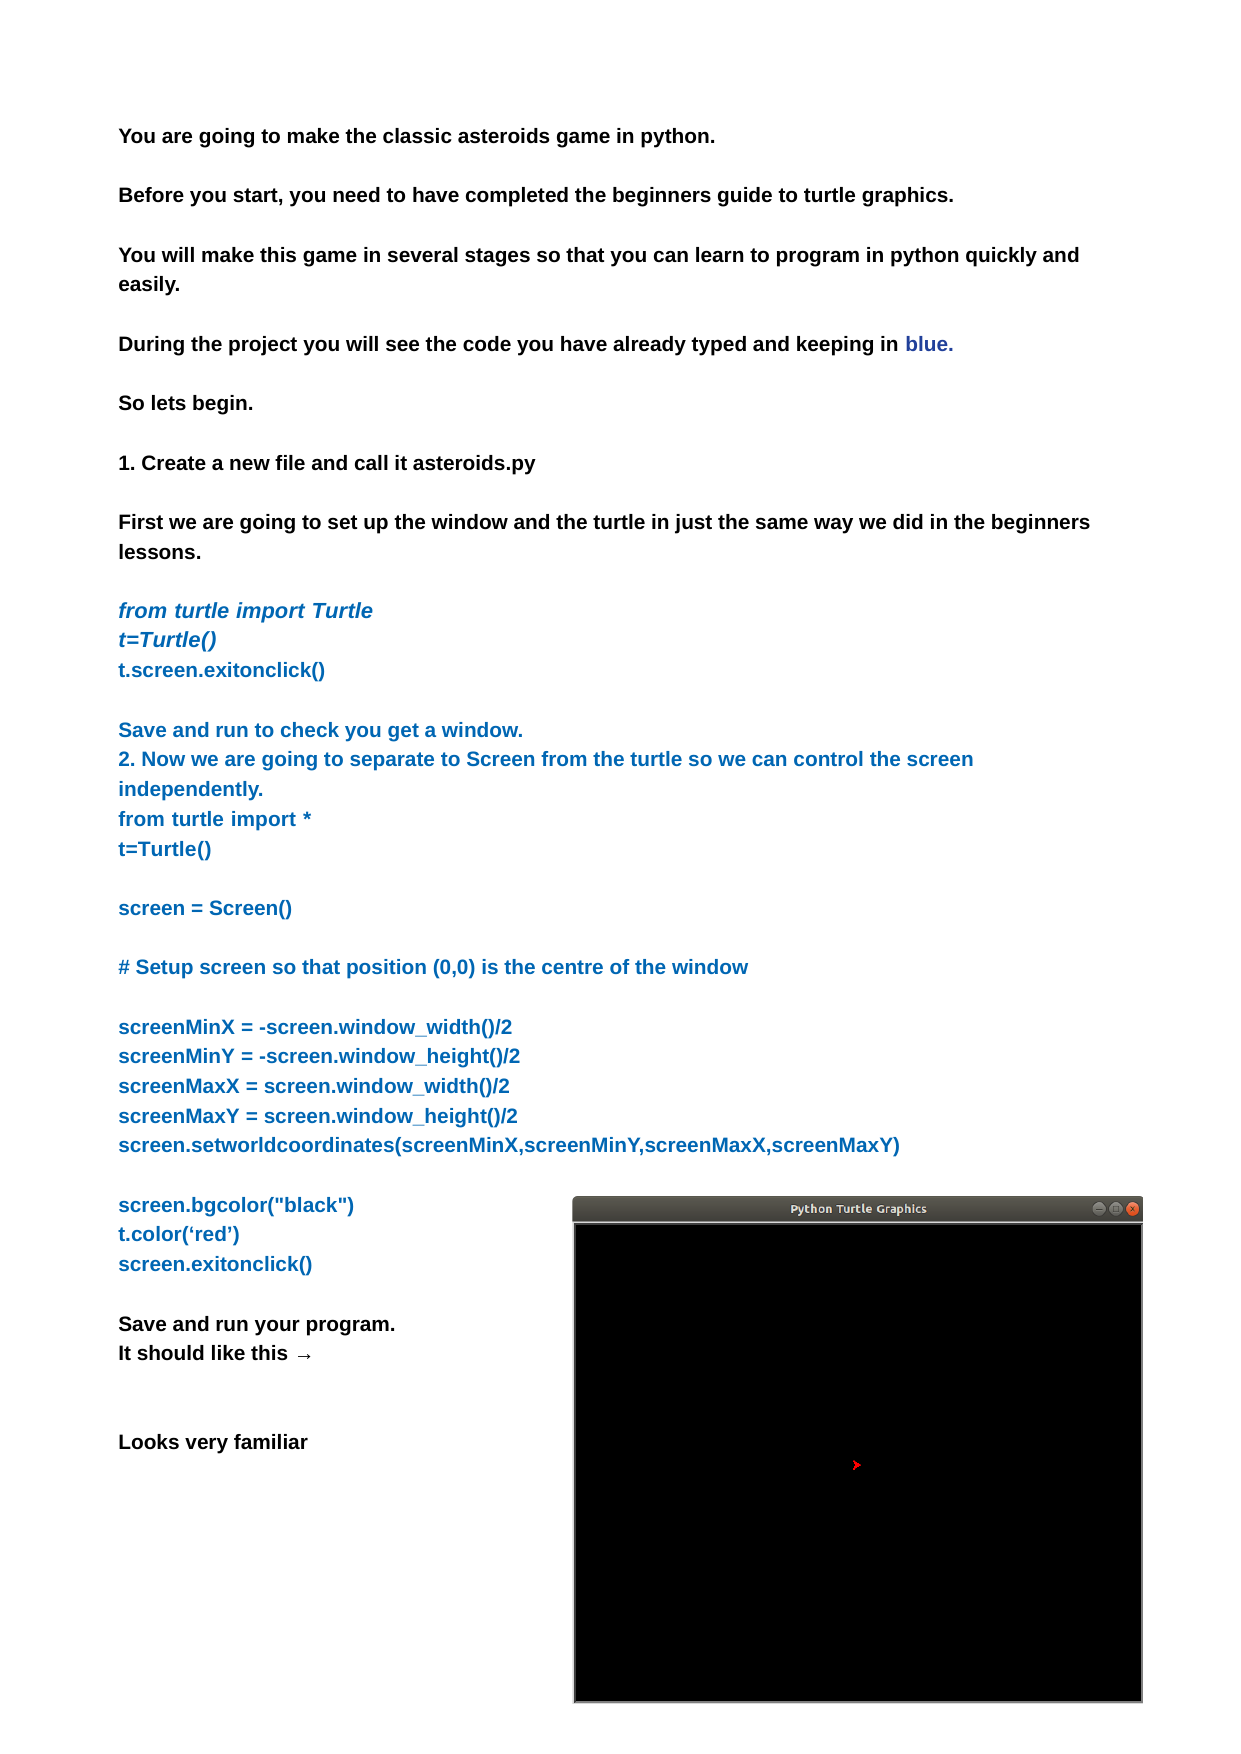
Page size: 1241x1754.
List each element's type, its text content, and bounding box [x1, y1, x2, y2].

text Save and run your program. [118, 1306, 572, 1335]
text t.color(‘red’) [118, 1217, 572, 1246]
text You are going to make the classic asteroids game in python. [118, 118, 1122, 148]
text So lets begin. [118, 385, 1122, 415]
text During the project you will see the code you have already typed and keeping in blue. [118, 326, 1122, 356]
text screen.setworldcoordinates(screenMinX,screenMinY,screenMaxX,screenMaxY) [118, 1127, 1122, 1157]
text t=Turtle() [118, 831, 1122, 860]
text 1. Create a new file and call it asteroids.py [118, 445, 1122, 474]
text from turtle import Turtle [118, 593, 1122, 623]
text screen.exitonclick() [118, 1246, 572, 1276]
text screenMinX = -screen.window_width()/2 [118, 1009, 1122, 1038]
text # Setup screen so that position (0,0) is the centre of the window [118, 949, 1122, 979]
text Looks very familiar [118, 1424, 572, 1454]
text 2. Now we are going to separate to Screen from the turtle so we can control the screen independently. [118, 742, 1122, 801]
picture [572, 1196, 1143, 1704]
text screen.bgcolor("black") [118, 1187, 1122, 1217]
text You will make this game in several stages so that you can learn to program in python quickly and easily. [118, 237, 1122, 296]
text t=Turtle() [118, 623, 1122, 652]
text screen = Screen() [118, 890, 1122, 920]
text First we are going to set up the window and the turtle in just the same way we did in the beginners lessons. [118, 504, 1122, 563]
text Before you start, you need to have completed the beginners guide to turtle graphics. [118, 177, 1122, 207]
text It should like this → [118, 1335, 572, 1365]
text screenMaxY = screen.window_height()/2 [118, 1098, 1122, 1127]
text Save and run to check you get a window. [118, 712, 1122, 742]
text screenMaxX = screen.window_width()/2 [118, 1068, 1122, 1098]
text screenMinY = -screen.window_height()/2 [118, 1038, 1122, 1068]
text from turtle import * [118, 801, 1122, 831]
text t.screen.exitonclick() [118, 652, 1122, 682]
